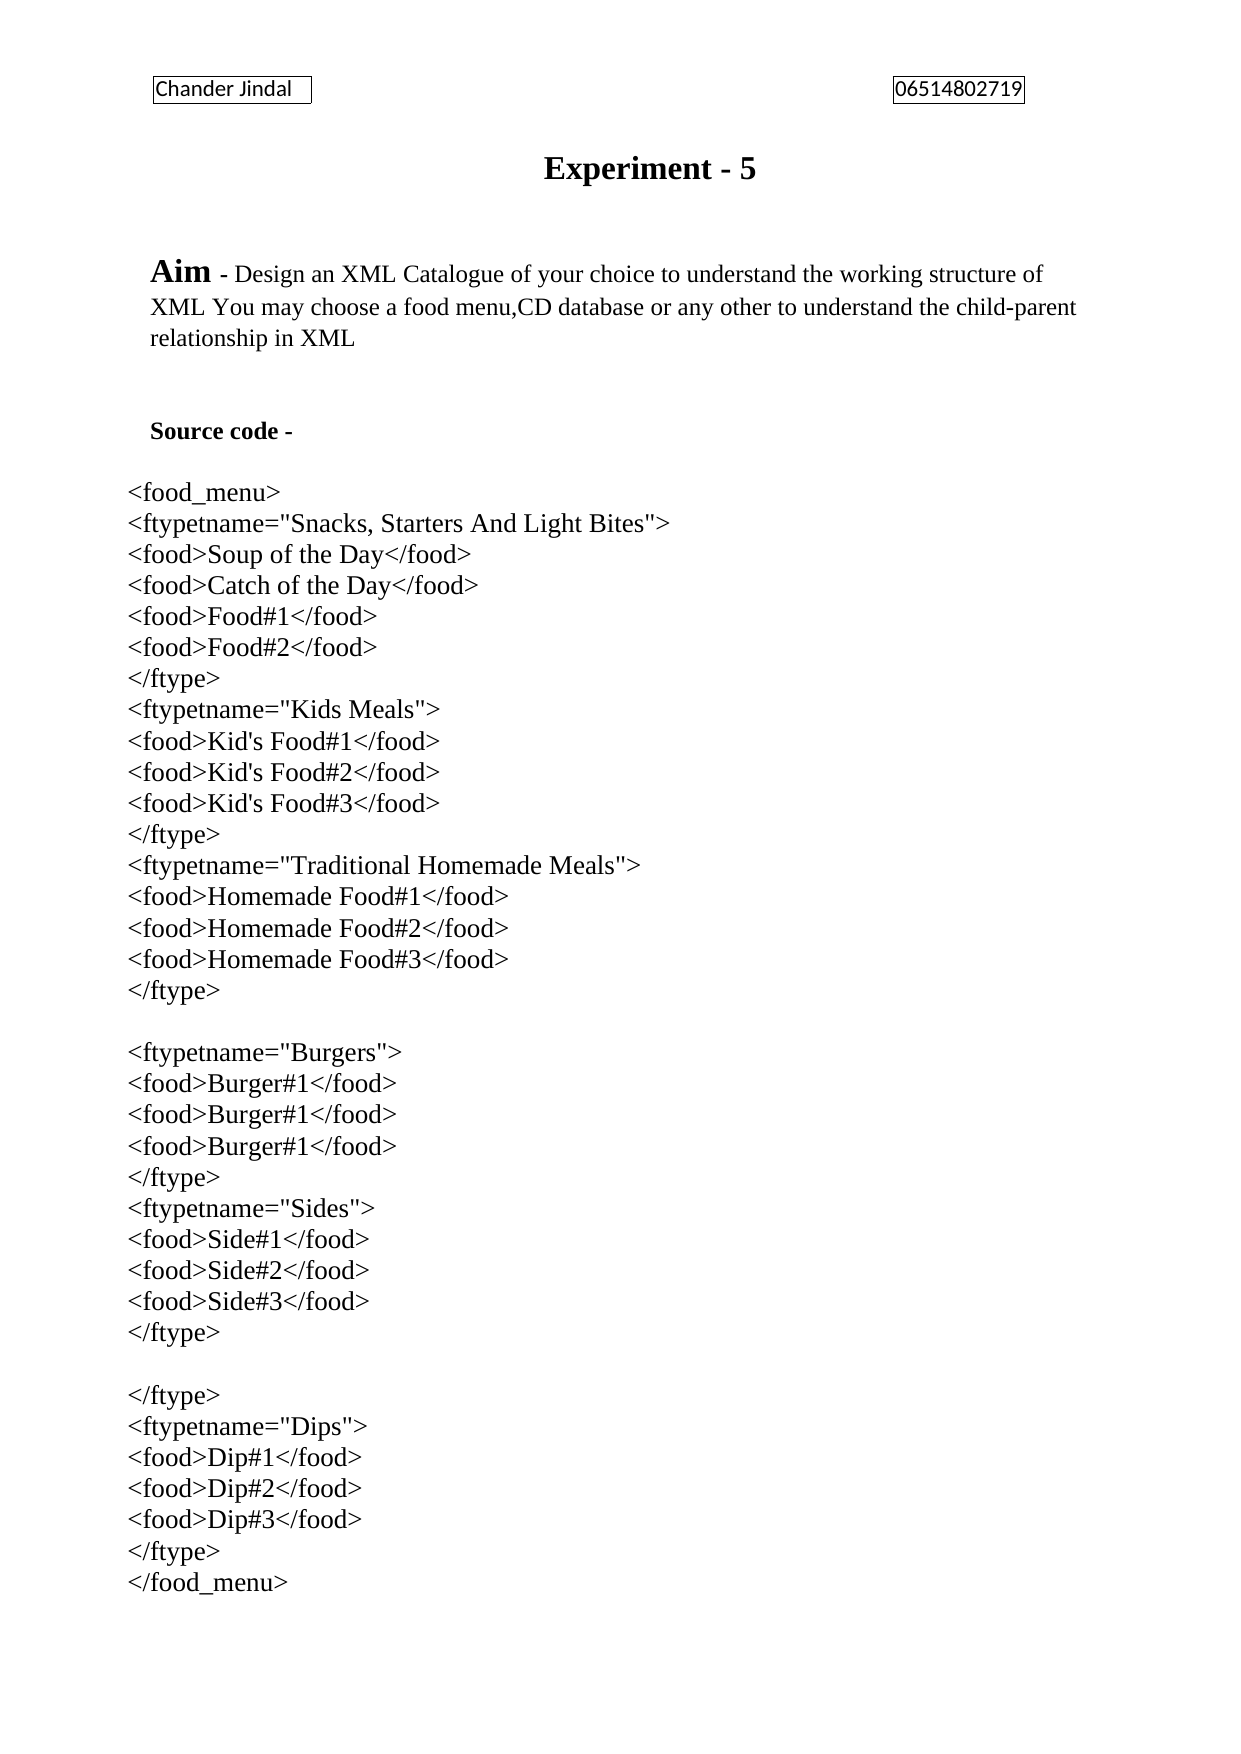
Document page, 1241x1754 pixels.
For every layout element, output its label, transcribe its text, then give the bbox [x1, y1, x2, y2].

text <food>Homemade Food#2</food> [127, 912, 1171, 943]
text <food>Burger#1</food> [127, 1098, 1171, 1130]
text <ftypetname="Burgers"> [127, 1036, 1171, 1067]
text <food>Side#2</food> [127, 1254, 1171, 1285]
text <food>Kid's Food#1</food> [127, 725, 1171, 756]
text </ftype> [127, 1161, 1171, 1192]
text <ftypetname="Dips"> [127, 1410, 1171, 1441]
text <food>Side#3</food> [127, 1285, 1171, 1317]
text </ftype> [127, 1534, 1171, 1566]
text </ftype> [127, 1379, 1171, 1410]
text </food_menu> [127, 1566, 1171, 1597]
text <food>Soup of the Day</food> [127, 538, 1171, 569]
text <food>Food#1</food> [127, 600, 1171, 631]
text <food>Homemade Food#3</food> [127, 943, 1171, 974]
text <food>Burger#1</food> [127, 1130, 1171, 1161]
text Experiment - 5 [481, 148, 819, 186]
text <food_menu> [127, 476, 1171, 507]
text </ftype> [127, 1317, 1171, 1348]
text </ftype> [127, 974, 1171, 1005]
text Aim - Design an XML Catalogue of your choice to understand the working structure of XML You may choose a food menu,CD database or any other to understand the child-parent relationship in XML [150, 251, 1078, 352]
subtitle Source code - [150, 416, 1171, 444]
text <food>Burger#1</food> [127, 1067, 1171, 1098]
text <food>Kid's Food#3</food> [127, 787, 1171, 818]
text </ftype> [127, 662, 1171, 694]
text <food>Homemade Food#1</food> [127, 881, 1171, 912]
text <food>Kid's Food#2</food> [127, 756, 1171, 787]
text <food>Dip#2</food> [127, 1472, 1171, 1503]
text <food>Food#2</food> [127, 631, 1171, 662]
text <food>Dip#3</food> [127, 1503, 1171, 1534]
text <food>Side#1</food> [127, 1223, 1171, 1254]
text <food>Catch of the Day</food> [127, 569, 1171, 600]
text <ftypetname="Snacks, Starters And Light Bites"> [127, 507, 1171, 538]
text </ftype> [127, 818, 1171, 849]
text <ftypetname="Sides"> [127, 1192, 1171, 1223]
text <food>Dip#1</food> [127, 1441, 1171, 1472]
text <ftypetname="Traditional Homemade Meals"> [127, 849, 1171, 881]
text <ftypetname="Kids Meals"> [127, 694, 1171, 725]
